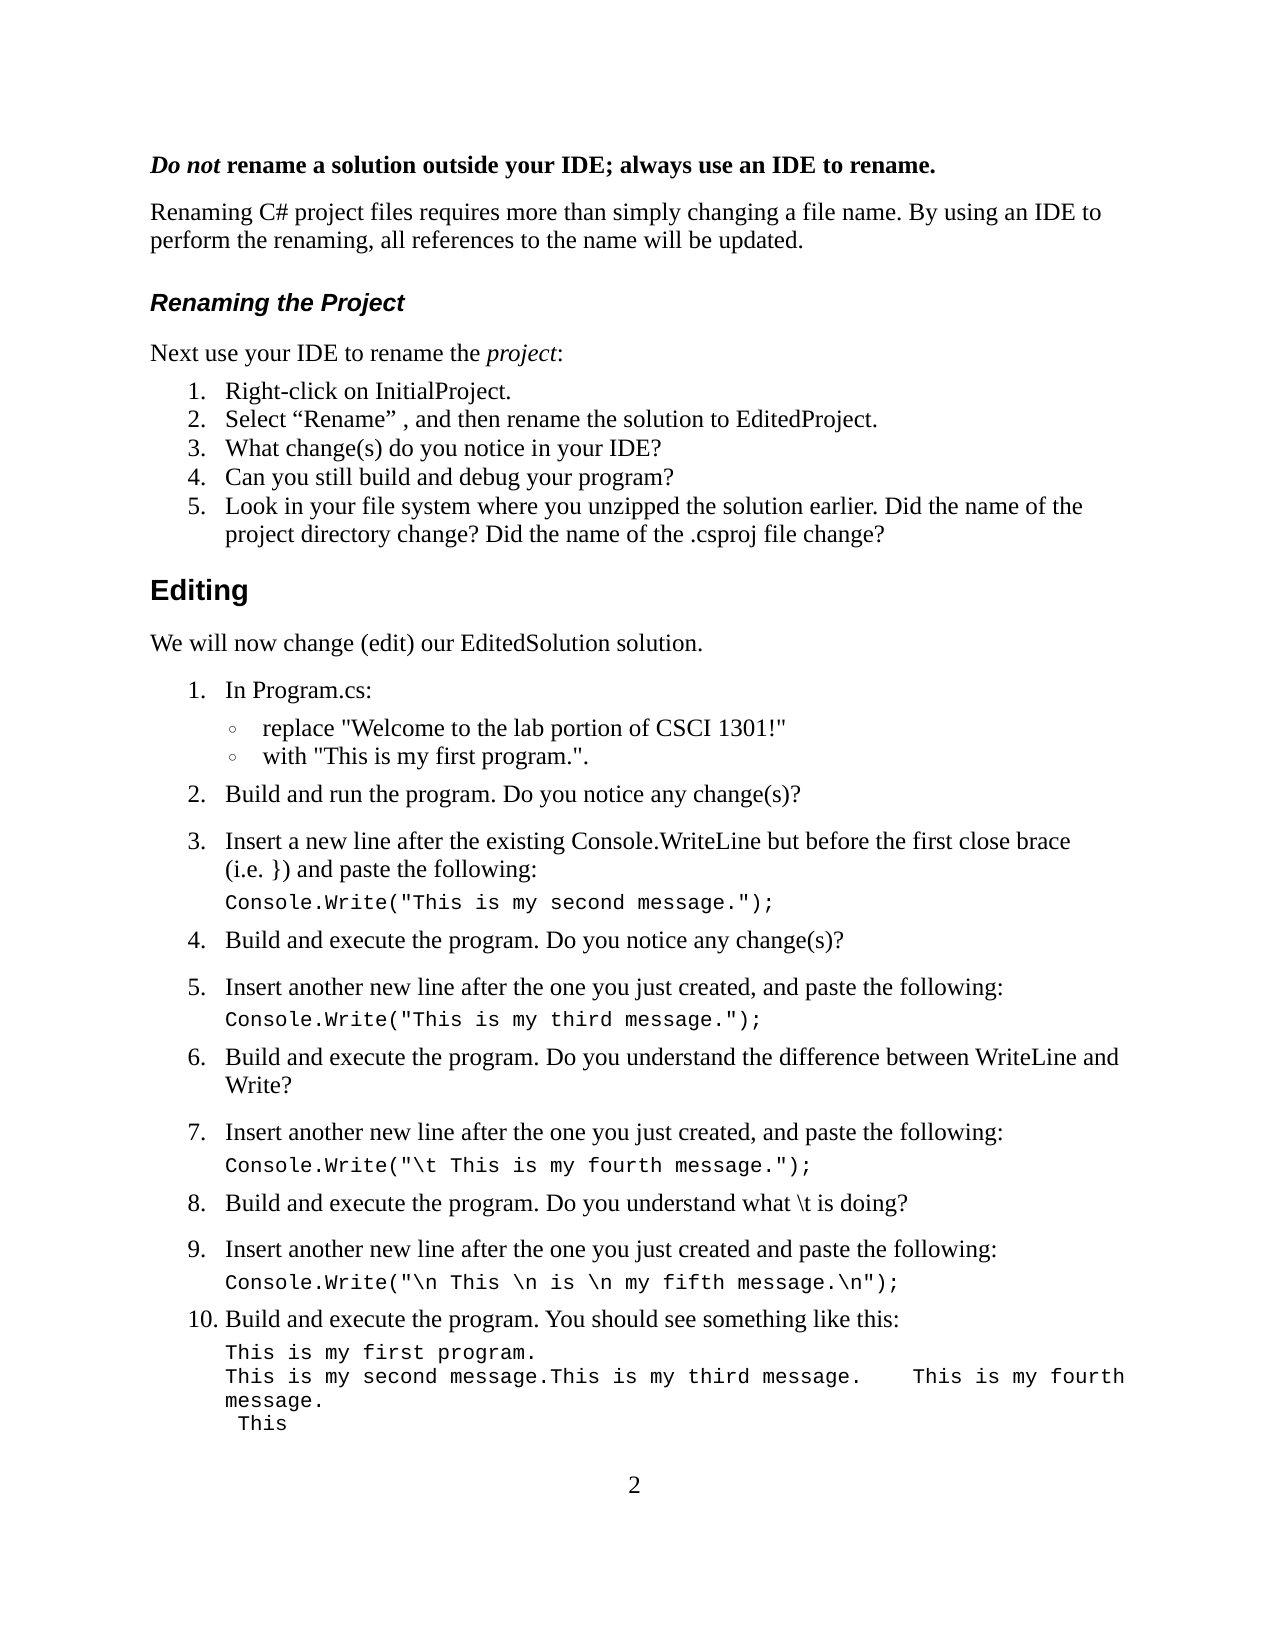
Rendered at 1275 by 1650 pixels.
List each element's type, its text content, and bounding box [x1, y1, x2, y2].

subtitle Renaming the Project [150, 288, 1125, 317]
list replace "Welcome to the lab portion of CSCI 1301!" [225, 713, 1125, 741]
text Renaming C# project files requires more than simply changing a file name. By using an IDE to perform the renaming, all references to the name will be updated. [150, 197, 1125, 254]
list What change(s) do you notice in your IDE? [187, 433, 1125, 462]
text Do not rename a solution outside your IDE; always use an IDE to rename. [150, 150, 1125, 179]
text We will now change (edit) our EditedSolution solution. [150, 628, 1125, 657]
list Console.Write("This is my third message."); [187, 1009, 1125, 1033]
list Build and execute the program. Do you understand what \t is doing? [187, 1188, 1125, 1216]
list This is my second message.This is my third message. This is my fourth message. [187, 1366, 1125, 1413]
list Insert another new line after the one you just created, and paste the following: [187, 1117, 1125, 1146]
list Select “Rename” , and then rename the solution to EditedProject. [187, 404, 1125, 433]
list Console.Write("\n This \n is \n my fifth message.\n"); [187, 1272, 1125, 1296]
list Build and run the program. Do you notice any change(s)? [187, 779, 1125, 808]
list Insert another new line after the one you just created and paste the following: [187, 1234, 1125, 1263]
list Build and execute the program. Do you understand the difference between WriteLine and Write? [187, 1042, 1125, 1099]
list Right-click on InitialProject. [187, 376, 1125, 404]
text Next use your IDE to rename the project: [150, 338, 1125, 367]
list Can you still build and debug your program? [187, 462, 1125, 491]
list Insert another new line after the one you just created, and paste the following: [187, 972, 1125, 1000]
list with "This is my first program.". [225, 741, 1125, 770]
subtitle Editing [150, 573, 1125, 607]
list In Program.cs: [187, 675, 1125, 704]
list Console.Write("\t This is my fourth message."); [187, 1155, 1125, 1179]
list This [187, 1413, 1125, 1437]
list This is my first program. [187, 1342, 1125, 1366]
list Build and execute the program. You should see something like this: [187, 1304, 1125, 1333]
list Insert a new line after the existing Console.WriteLine but before the first close brace (i.e. }) and paste the following: [187, 826, 1125, 883]
list Look in your file system where you unzipped the solution earlier. Did the name of the project directory change? Did the name of the .csproj file change? [187, 491, 1125, 548]
list Build and execute the program. Do you notice any change(s)? [187, 925, 1125, 954]
list Console.Write("This is my second message."); [187, 892, 1125, 916]
